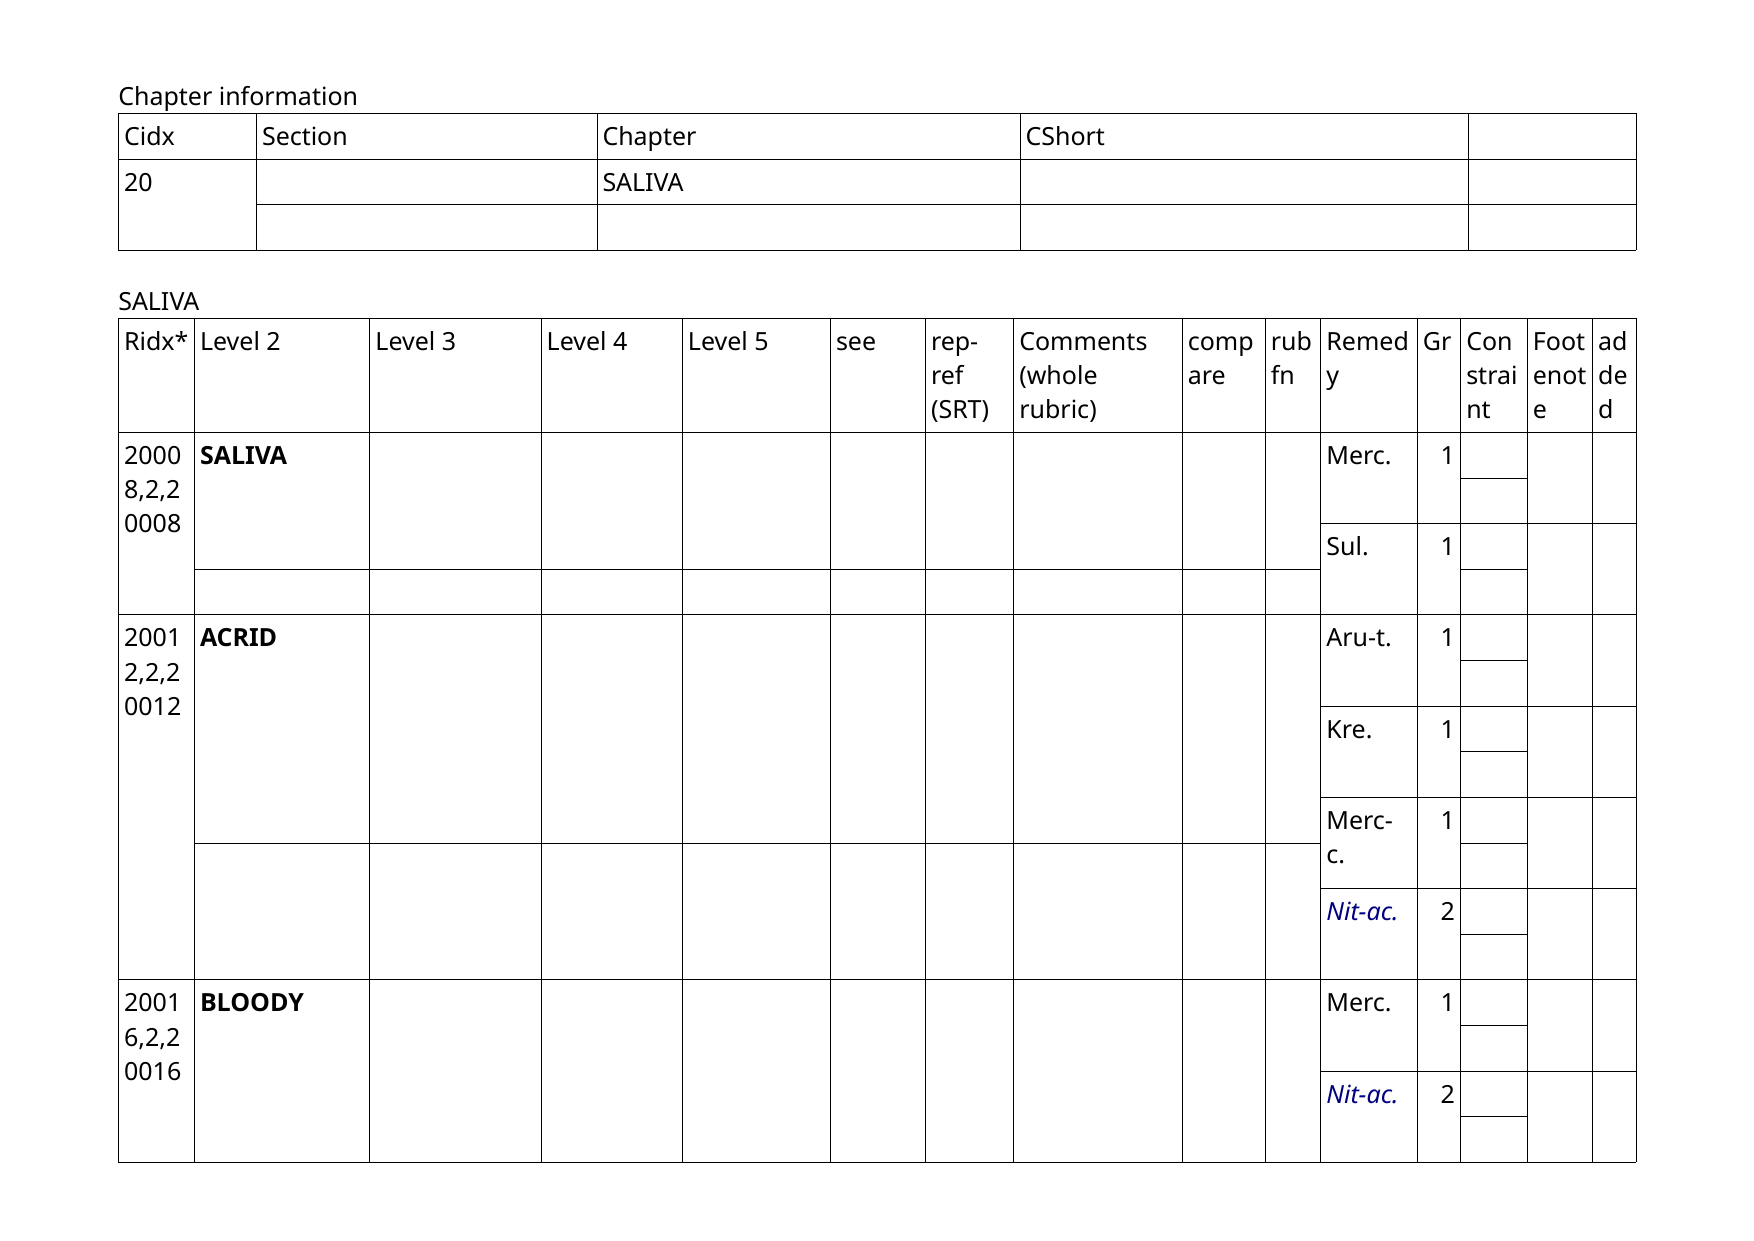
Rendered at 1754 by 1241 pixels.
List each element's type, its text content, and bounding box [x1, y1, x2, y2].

table_cell [926, 844, 1013, 979]
table_cell [1593, 1072, 1636, 1162]
table_cell Sul. [1321, 524, 1417, 614]
table_cell SALIVA [598, 160, 1020, 204]
table_header rep-ref (SRT) [926, 319, 1013, 432]
table_cell [1528, 433, 1592, 523]
table_header rub fn [1266, 319, 1320, 432]
table_cell 20 [119, 160, 256, 250]
table_cell 20012,2,20012 [119, 615, 194, 979]
table_cell [1461, 524, 1527, 569]
table_cell [926, 615, 1013, 842]
table_cell [195, 570, 369, 614]
table_header added [1593, 319, 1636, 432]
table_cell [1266, 980, 1320, 1162]
table_cell [1183, 844, 1265, 979]
table_header Level 2 [195, 319, 369, 432]
table_header see [831, 319, 925, 432]
text Chapter information [118, 79, 1636, 113]
table_cell [1528, 524, 1592, 614]
table_cell acrid [195, 615, 369, 842]
table_cell [1461, 752, 1527, 797]
table_cell Nit-ac. [1321, 889, 1417, 979]
table_cell [542, 980, 682, 1162]
table_cell [1528, 707, 1592, 797]
table_cell [1266, 844, 1320, 979]
table_cell [1461, 1072, 1527, 1116]
table_cell [1461, 433, 1527, 477]
table_cell [683, 570, 830, 614]
table_cell Saliva [195, 433, 369, 569]
table_cell [1528, 615, 1592, 706]
table_header Level 5 [683, 319, 830, 432]
table_cell [1461, 1117, 1527, 1162]
table_cell [926, 570, 1013, 614]
table_cell [1021, 205, 1468, 250]
table_cell [542, 433, 682, 569]
table_cell Kre. [1321, 707, 1417, 797]
table_header Gr [1418, 319, 1460, 432]
table_header CShort [1021, 114, 1468, 158]
table_cell [1528, 1072, 1592, 1162]
table_cell 20016,2,20016 [119, 980, 194, 1162]
table_cell [1461, 661, 1527, 706]
table_header Constraint [1461, 319, 1527, 432]
table_cell [1014, 980, 1182, 1162]
table_cell [1593, 889, 1636, 979]
table_cell Aru-t. [1321, 615, 1417, 706]
table_header Level 3 [370, 319, 541, 432]
table_cell [1266, 433, 1320, 569]
table_cell [1021, 160, 1468, 204]
table_cell [1266, 615, 1320, 842]
table_cell [831, 433, 925, 569]
table_cell [1461, 615, 1527, 660]
table_cell [1593, 707, 1636, 797]
table_cell [1461, 707, 1527, 751]
table_cell [1183, 570, 1265, 614]
table_cell [1528, 980, 1592, 1071]
table_cell [1461, 980, 1527, 1025]
table_cell [1461, 935, 1527, 979]
table_cell 1 [1418, 980, 1460, 1071]
table_cell [1593, 433, 1636, 523]
table_cell [1461, 1026, 1527, 1071]
table_cell [370, 433, 541, 569]
table_cell 1 [1418, 524, 1460, 614]
table_header Cidx [119, 114, 256, 158]
table_cell [683, 433, 830, 569]
table_cell [542, 615, 682, 842]
table_header Chapter [598, 114, 1020, 158]
table_cell [1461, 798, 1527, 842]
table_cell 2 [1418, 1072, 1460, 1162]
table_cell [1593, 615, 1636, 706]
table_header compare [1183, 319, 1265, 432]
table_cell [1014, 433, 1182, 569]
table_header [1469, 114, 1636, 158]
table_cell Merc. [1321, 980, 1417, 1071]
table_header Section [257, 114, 597, 158]
table_cell [831, 615, 925, 842]
table_cell [542, 844, 682, 979]
table_cell [1528, 798, 1592, 888]
table_cell 20008,2,20008 [119, 433, 194, 614]
table_cell [1528, 889, 1592, 979]
table_cell [683, 615, 830, 842]
table_cell [195, 844, 369, 979]
table_cell [831, 844, 925, 979]
table_cell 1 [1418, 433, 1460, 523]
table_cell [370, 570, 541, 614]
table_cell [1469, 205, 1636, 250]
table_cell Nit-ac. [1321, 1072, 1417, 1162]
table_cell [1593, 980, 1636, 1071]
text SALIVA [118, 284, 1636, 318]
table_cell [1593, 524, 1636, 614]
table_cell [1014, 615, 1182, 842]
table_cell [1183, 433, 1265, 569]
table_cell [1461, 570, 1527, 614]
table_cell [370, 615, 541, 842]
table_cell [1469, 160, 1636, 204]
table_cell [370, 844, 541, 979]
table_cell [1593, 798, 1636, 888]
table_cell [1461, 844, 1527, 888]
table_header Footenote [1528, 319, 1592, 432]
table_cell [1266, 570, 1320, 614]
table_cell [1183, 615, 1265, 842]
table_cell [683, 844, 830, 979]
table_cell 2 [1418, 889, 1460, 979]
table_cell 1 [1418, 798, 1460, 888]
table_cell [1014, 570, 1182, 614]
table_cell 1 [1418, 707, 1460, 797]
table_header Level 4 [542, 319, 682, 432]
table_cell [1183, 980, 1265, 1162]
table_header Comments (whole rubric) [1014, 319, 1182, 432]
table_cell [257, 160, 597, 204]
table_cell Merc. [1321, 433, 1417, 523]
table_cell [257, 205, 597, 250]
table_cell [926, 433, 1013, 569]
table_header Remedy [1321, 319, 1417, 432]
table_cell [683, 980, 830, 1162]
table_cell Merc-c. [1321, 798, 1417, 888]
table_cell 1 [1418, 615, 1460, 706]
table_cell [1014, 844, 1182, 979]
table_cell [831, 980, 925, 1162]
table_cell [926, 980, 1013, 1162]
table_header Ridx* [119, 319, 194, 432]
table_cell [831, 570, 925, 614]
table_cell [598, 205, 1020, 250]
table_cell [542, 570, 682, 614]
table_cell bloody [195, 980, 369, 1162]
table_cell [1461, 479, 1527, 523]
table_cell [370, 980, 541, 1162]
table_cell [1461, 889, 1527, 934]
